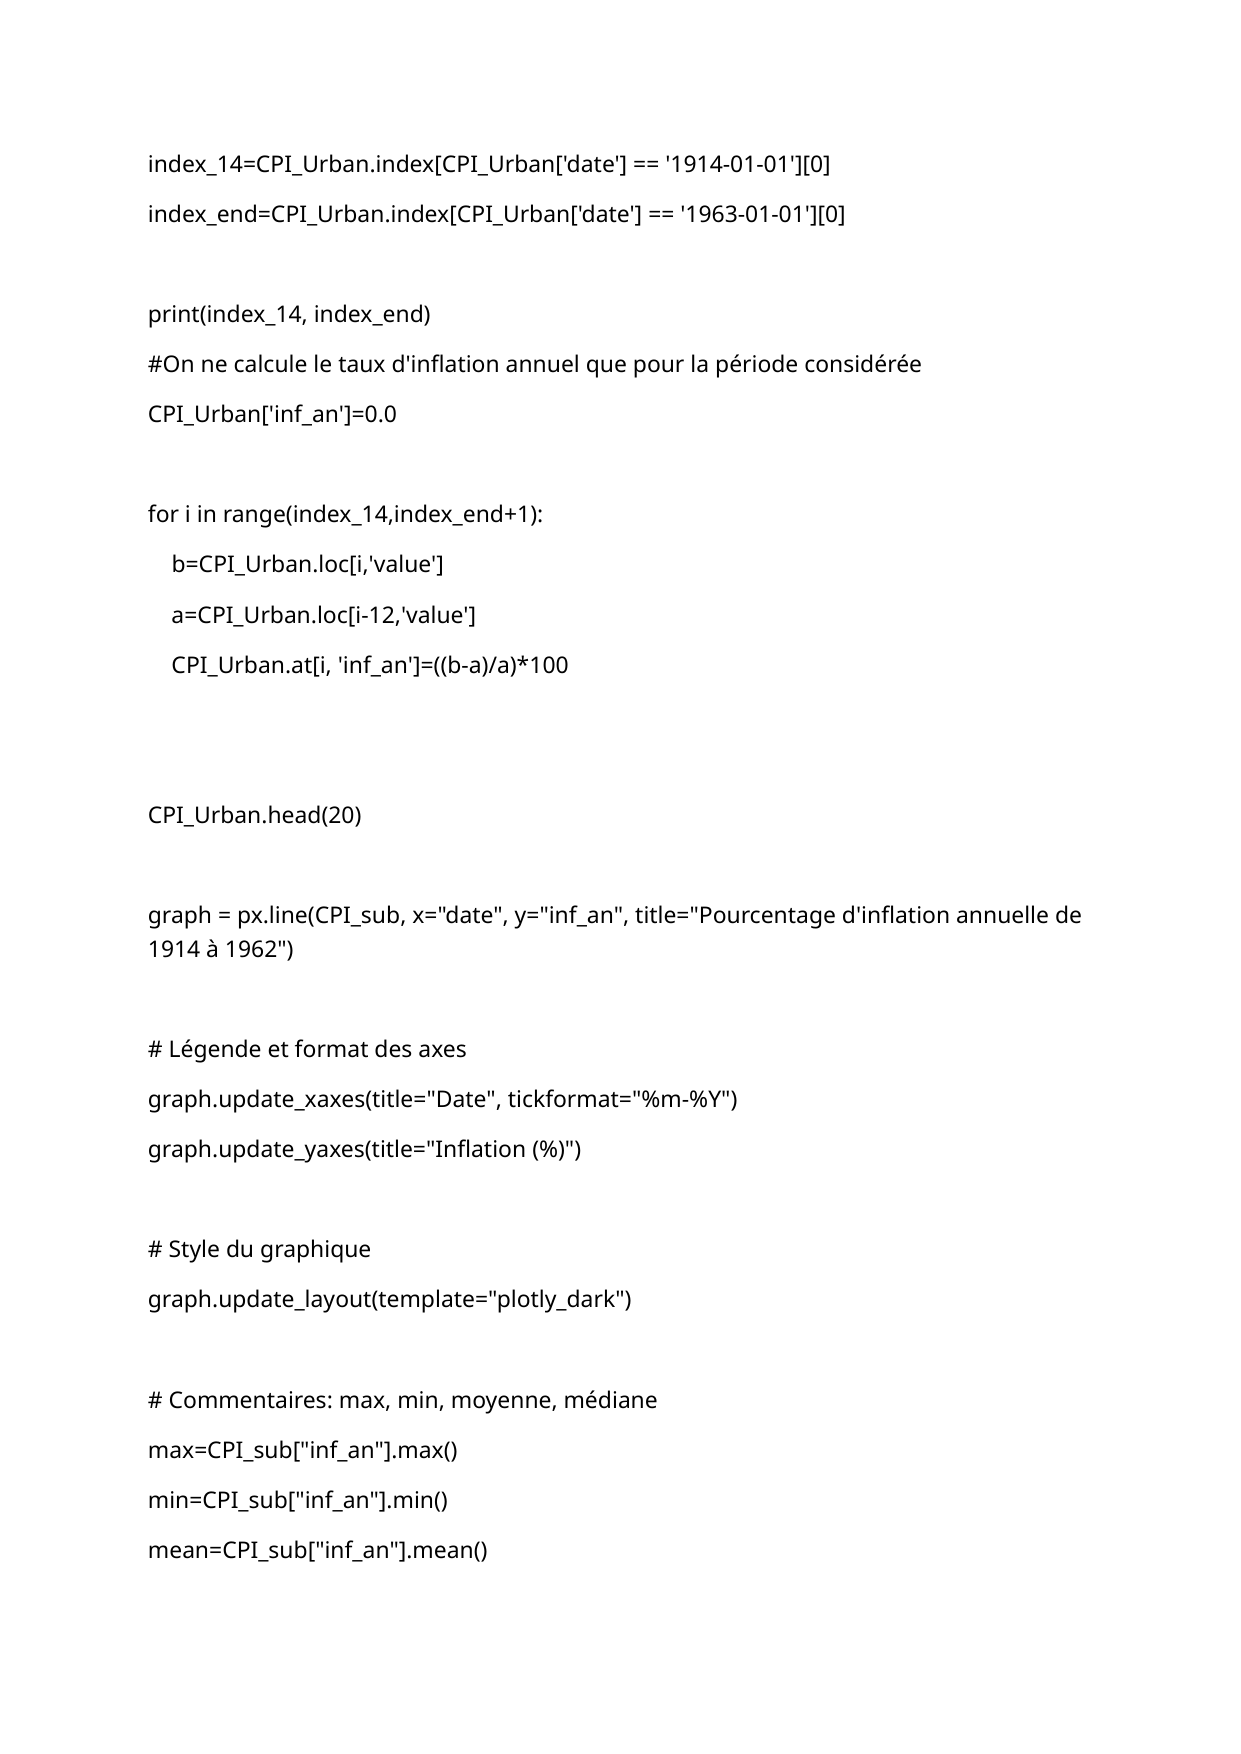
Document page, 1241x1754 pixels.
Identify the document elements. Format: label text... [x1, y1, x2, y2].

text graph.update_layout(template="plotly_dark") [148, 1283, 1093, 1314]
text graph.update_xaxes(title="Date", tickformat="%m-%Y") [148, 1083, 1093, 1114]
text graph.update_yaxes(title="Inflation (%)") [148, 1133, 1093, 1164]
text print(index_14, index_end) [148, 298, 1093, 329]
text min=CPI_sub["inf_an"].min() [148, 1484, 1093, 1515]
text mean=CPI_sub["inf_an"].mean() [148, 1534, 1093, 1565]
text CPI_Urban.at[i, 'inf_an']=((b-a)/a)*100 [148, 649, 1093, 680]
text b=CPI_Urban.loc[i,'value'] [148, 548, 1093, 580]
text a=CPI_Urban.loc[i-12,'value'] [148, 598, 1093, 630]
text index_end=CPI_Urban.index[CPI_Urban['date'] == '1963-01-01'][0] [148, 198, 1093, 229]
text max=CPI_sub["inf_an"].max() [148, 1434, 1093, 1465]
text CPI_Urban.head(20) [148, 799, 1093, 830]
text # Commentaires: max, min, moyenne, médiane [148, 1383, 1093, 1415]
text CPI_Urban['inf_an']=0.0 [148, 398, 1093, 429]
text graph = px.line(CPI_sub, x="date", y="inf_an", title="Pourcentage d'inflation annuelle de 1914 à 1962") [148, 899, 1093, 964]
text #On ne calcule le taux d'inflation annuel que pour la période considérée [148, 348, 1093, 379]
text # Style du graphique [148, 1233, 1093, 1264]
text index_14=CPI_Urban.index[CPI_Urban['date'] == '1914-01-01'][0] [148, 148, 1093, 179]
text # Légende et format des axes [148, 1033, 1093, 1064]
text for i in range(index_14,index_end+1): [148, 498, 1093, 529]
